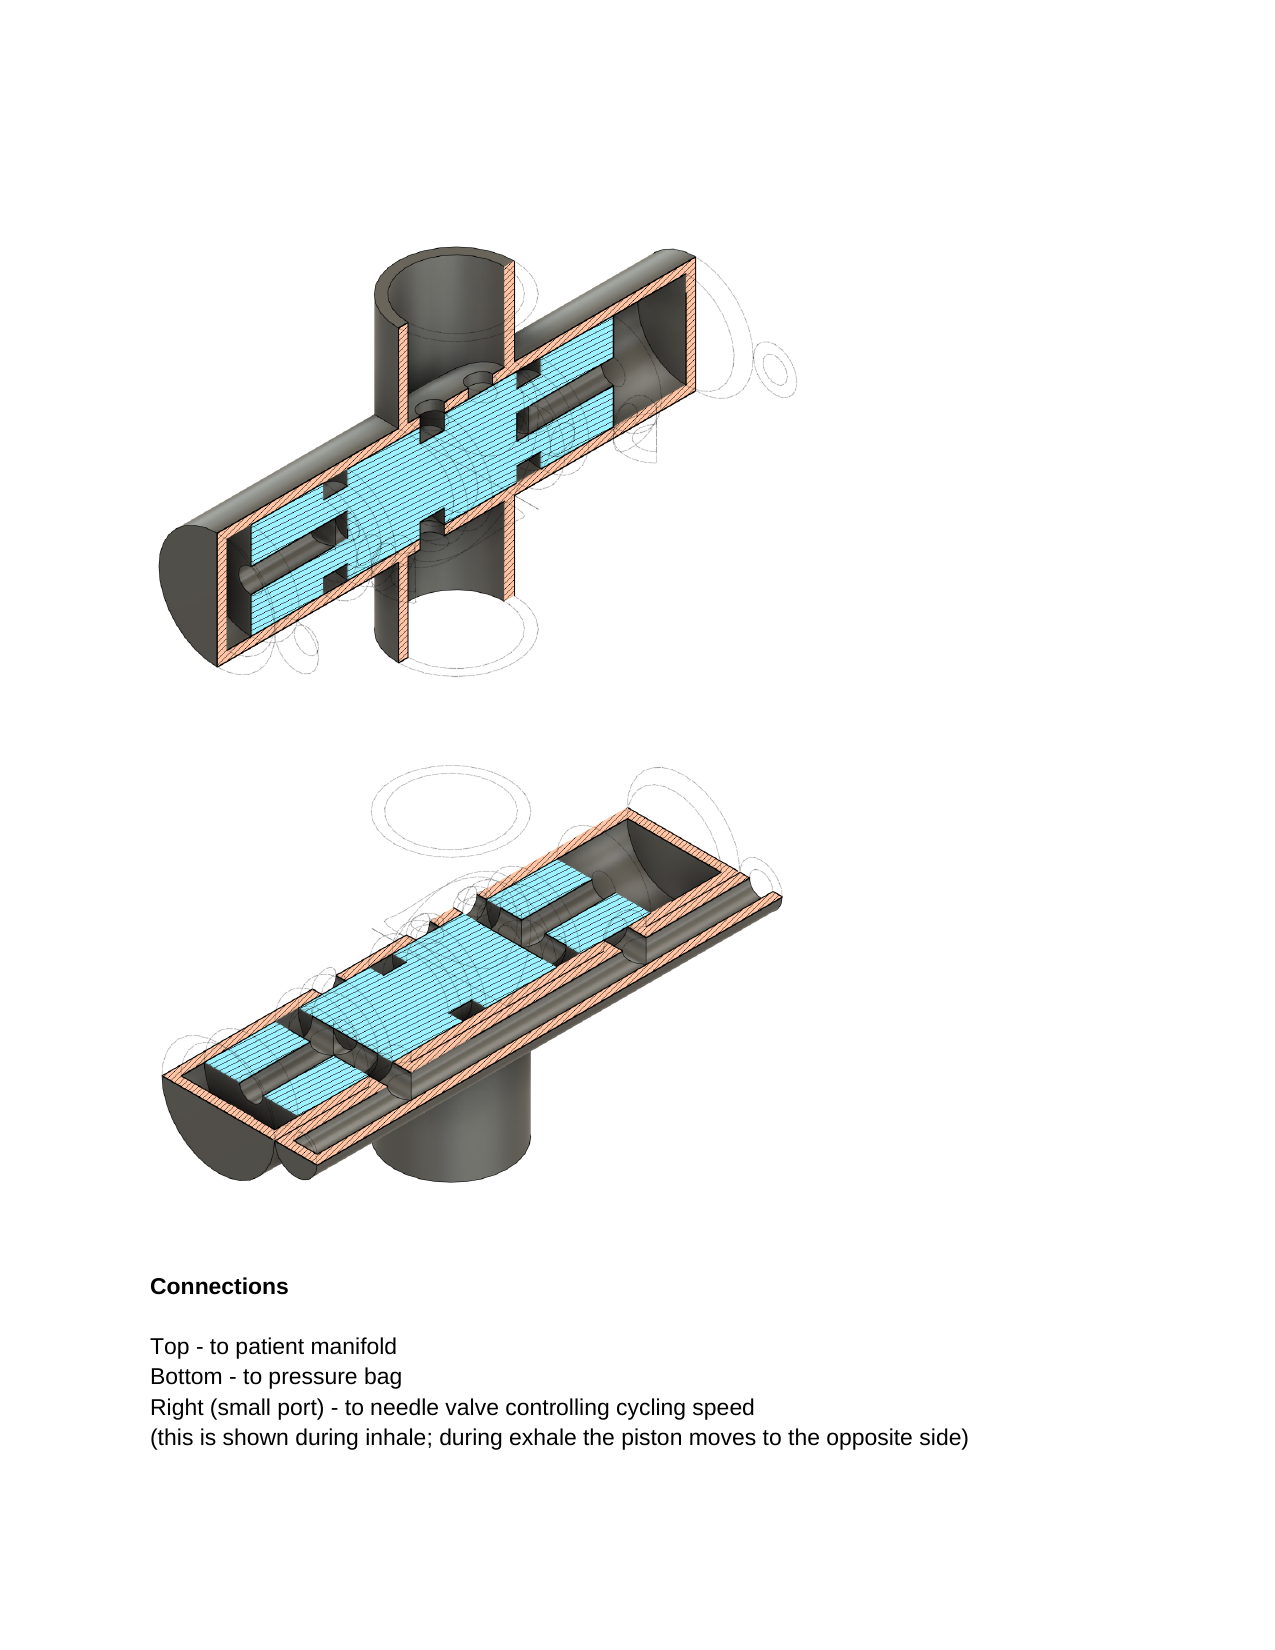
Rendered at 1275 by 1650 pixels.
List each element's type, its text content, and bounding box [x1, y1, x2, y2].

text (this is shown during inhale; during exhale the piston moves to the opposite side) [150, 1424, 1125, 1450]
text Right (small port) - to needle valve controlling cycling speed [150, 1393, 1125, 1420]
picture [150, 712, 799, 1239]
text Top - to patient manifold [150, 1333, 1125, 1359]
text Bottom - to pressure bag [150, 1363, 1125, 1390]
picture [150, 180, 817, 709]
text Connections [150, 1273, 1125, 1299]
